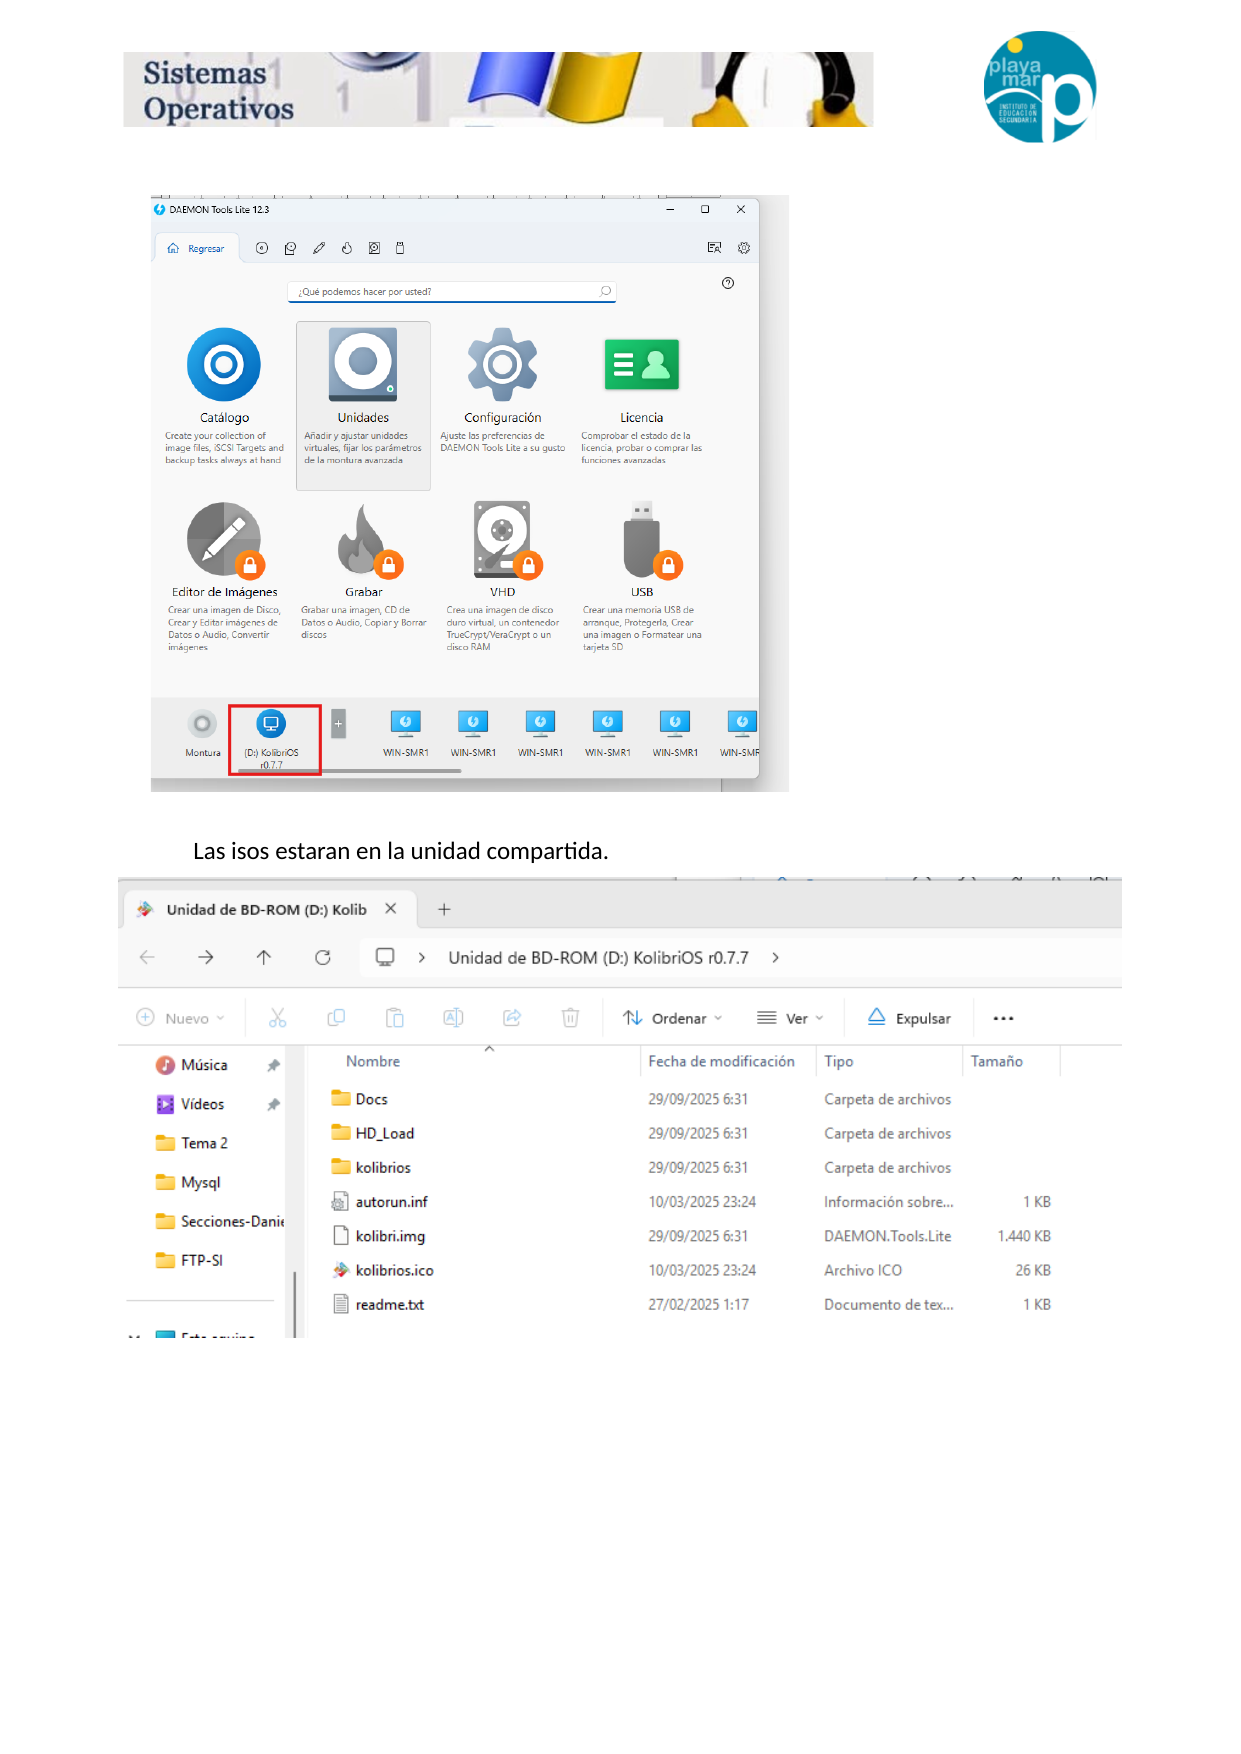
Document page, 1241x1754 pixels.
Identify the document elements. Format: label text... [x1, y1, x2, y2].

picture [150, 195, 790, 792]
list Las isos estaran en la unidad compartida. [156, 835, 1122, 865]
picture [109, 24, 1114, 153]
picture [118, 877, 1122, 1338]
